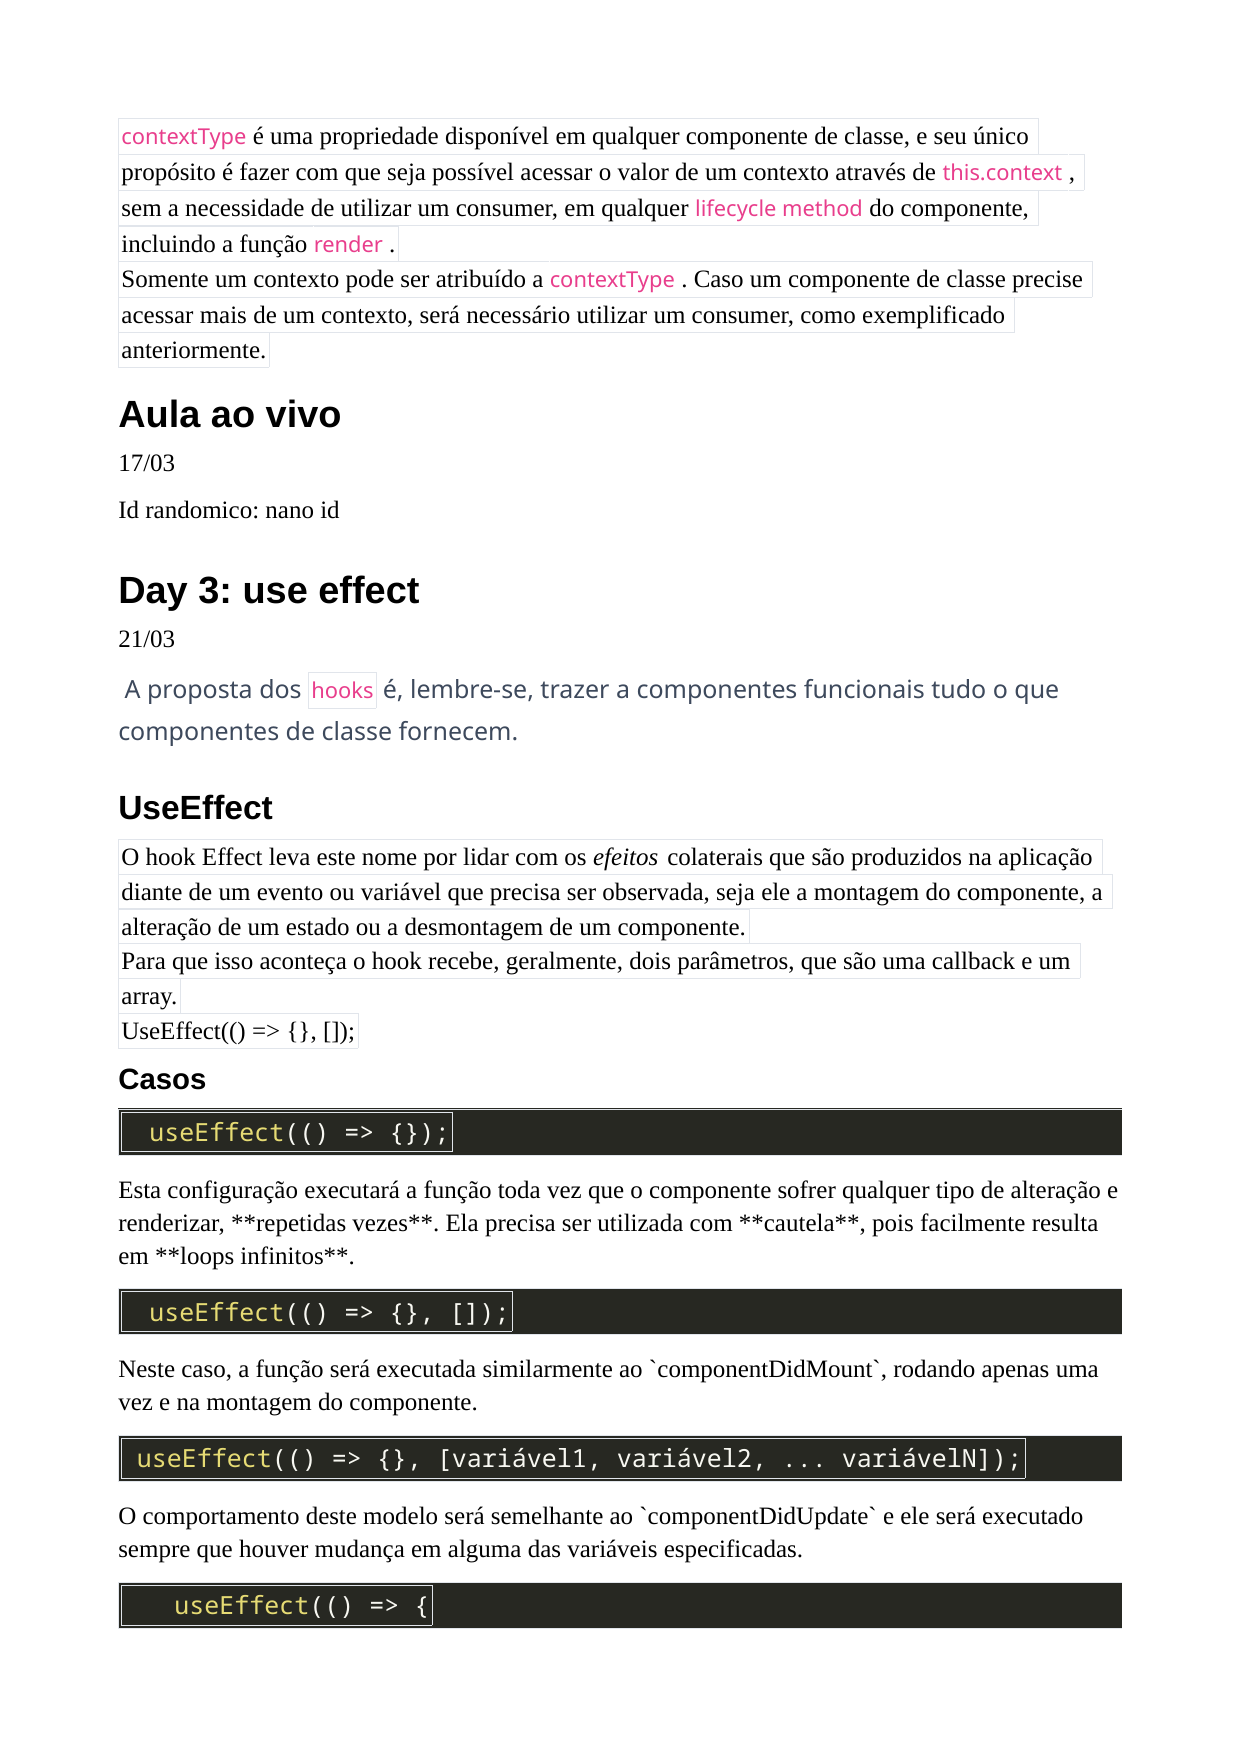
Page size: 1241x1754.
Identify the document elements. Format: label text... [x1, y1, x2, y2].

text Para que isso aconteça o hook recebe, geralmente, dois parâmetros, que são uma callback e um array. [119, 979, 180, 1013]
text Somente um contexto pode ser atribuído a contextType . Caso um componente de classe precise acessar mais de um contexto, será necessário utilizar um consumer, como exemplificado anteriormente. [119, 298, 1014, 332]
subtitle UseEffect [118, 788, 1122, 826]
text O hook Effect leva este nome por lidar com os efeitos colaterais que são produzidos na aplicação diante de um evento ou variável que precisa ser observada, seja ele a montagem do componente, a alteração de um estado ou a desmontagem de um componente. [750, 839, 1122, 943]
text O hook Effect leva este nome por lidar com os efeitos colaterais que são produzidos na aplicação diante de um evento ou variável que precisa ser observada, seja ele a montagem do componente, a alteração de um estado ou a desmontagem de um componente. [119, 875, 1112, 908]
text contextType é uma propriedade disponível em qualquer componente de classe, e seu único propósito é fazer com que seja possível acessar o valor de um contexto através de this.context , sem a necessidade de utilizar um consumer, em qualquer lifecycle method do componente, incluindo a função render . [399, 118, 1122, 261]
text O hook Effect leva este nome por lidar com os efeitos colaterais que são produzidos na aplicação diante de um evento ou variável que precisa ser observada, seja ele a montagem do componente, a alteração de um estado ou a desmontagem de um componente. [119, 840, 1102, 874]
text contextType é uma propriedade disponível em qualquer componente de classe, e seu único propósito é fazer com que seja possível acessar o valor de um contexto através de this.context , sem a necessidade de utilizar um consumer, em qualquer lifecycle method do componente, incluindo a função render . [119, 191, 1038, 225]
text useEffect(() => {}, [variável1, variável2, ... variávelN]); [119, 1436, 1122, 1481]
text Somente um contexto pode ser atribuído a contextType . Caso um componente de classe precise acessar mais de um contexto, será necessário utilizar um consumer, como exemplificado anteriormente. [119, 333, 269, 367]
subtitle Casos [118, 1062, 1122, 1096]
text UseEffect(() => {}, []); [119, 1014, 358, 1048]
text Para que isso aconteça o hook recebe, geralmente, dois parâmetros, que são uma callback e um array. [119, 944, 1080, 978]
text 17/03 [118, 448, 1122, 477]
text 21/03 [118, 624, 1122, 653]
subtitle Day 3: use effect [118, 568, 1122, 612]
text Somente um contexto pode ser atribuído a contextType . Caso um componente de classe precise acessar mais de um contexto, será necessário utilizar um consumer, como exemplificado anteriormente. [119, 262, 1092, 297]
text contextType é uma propriedade disponível em qualquer componente de classe, e seu único propósito é fazer com que seja possível acessar o valor de um contexto através de this.context , sem a necessidade de utilizar um consumer, em qualquer lifecycle method do componente, incluindo a função render . [119, 119, 1038, 154]
text O comportamento deste modelo será semelhante ao `componentDidUpdate` e ele será executado sempre que houver mudança em alguma das variáveis especificadas. [118, 1501, 1122, 1563]
text Somente um contexto pode ser atribuído a contextType . Caso um componente de classe precise acessar mais de um contexto, será necessário utilizar um consumer, como exemplificado anteriormente. [270, 261, 1122, 367]
text Id randomico: nano id [118, 496, 1122, 524]
text Para que isso aconteça o hook recebe, geralmente, dois parâmetros, que são uma callback e um array. [181, 943, 1122, 1013]
text contextType é uma propriedade disponível em qualquer componente de classe, e seu único propósito é fazer com que seja possível acessar o valor de um contexto através de this.context , sem a necessidade de utilizar um consumer, em qualquer lifecycle method do componente, incluindo a função render . [119, 155, 1084, 190]
text A proposta dos hooks é, lembre-se, trazer a componentes funcionais tudo o que componentes de classe fornecem. [118, 672, 1122, 747]
text [359, 1013, 1122, 1048]
text Neste caso, a função será executada similarmente ao `componentDidMount`, rodando apenas uma vez e na montagem do componente. [118, 1354, 1122, 1416]
text O hook Effect leva este nome por lidar com os efeitos colaterais que são produzidos na aplicação diante de um evento ou variável que precisa ser observada, seja ele a montagem do componente, a alteração de um estado ou a desmontagem de um componente. [119, 910, 749, 943]
subtitle Aula ao vivo [118, 392, 1122, 436]
text useEffect(() => { [119, 1583, 1122, 1628]
text useEffect(() => {}, []); [119, 1289, 1122, 1334]
text useEffect(() => {}); [119, 1110, 1122, 1155]
text Esta configuração executará a função toda vez que o componente sofrer qualquer tipo de alteração e renderizar, **repetidas vezes**. Ela precisa ser utilizada com **cautela**, pois facilmente resulta em **loops infinitos**. [118, 1175, 1122, 1269]
text contextType é uma propriedade disponível em qualquer componente de classe, e seu único propósito é fazer com que seja possível acessar o valor de um contexto através de this.context , sem a necessidade de utilizar um consumer, em qualquer lifecycle method do componente, incluindo a função render . [119, 227, 398, 261]
